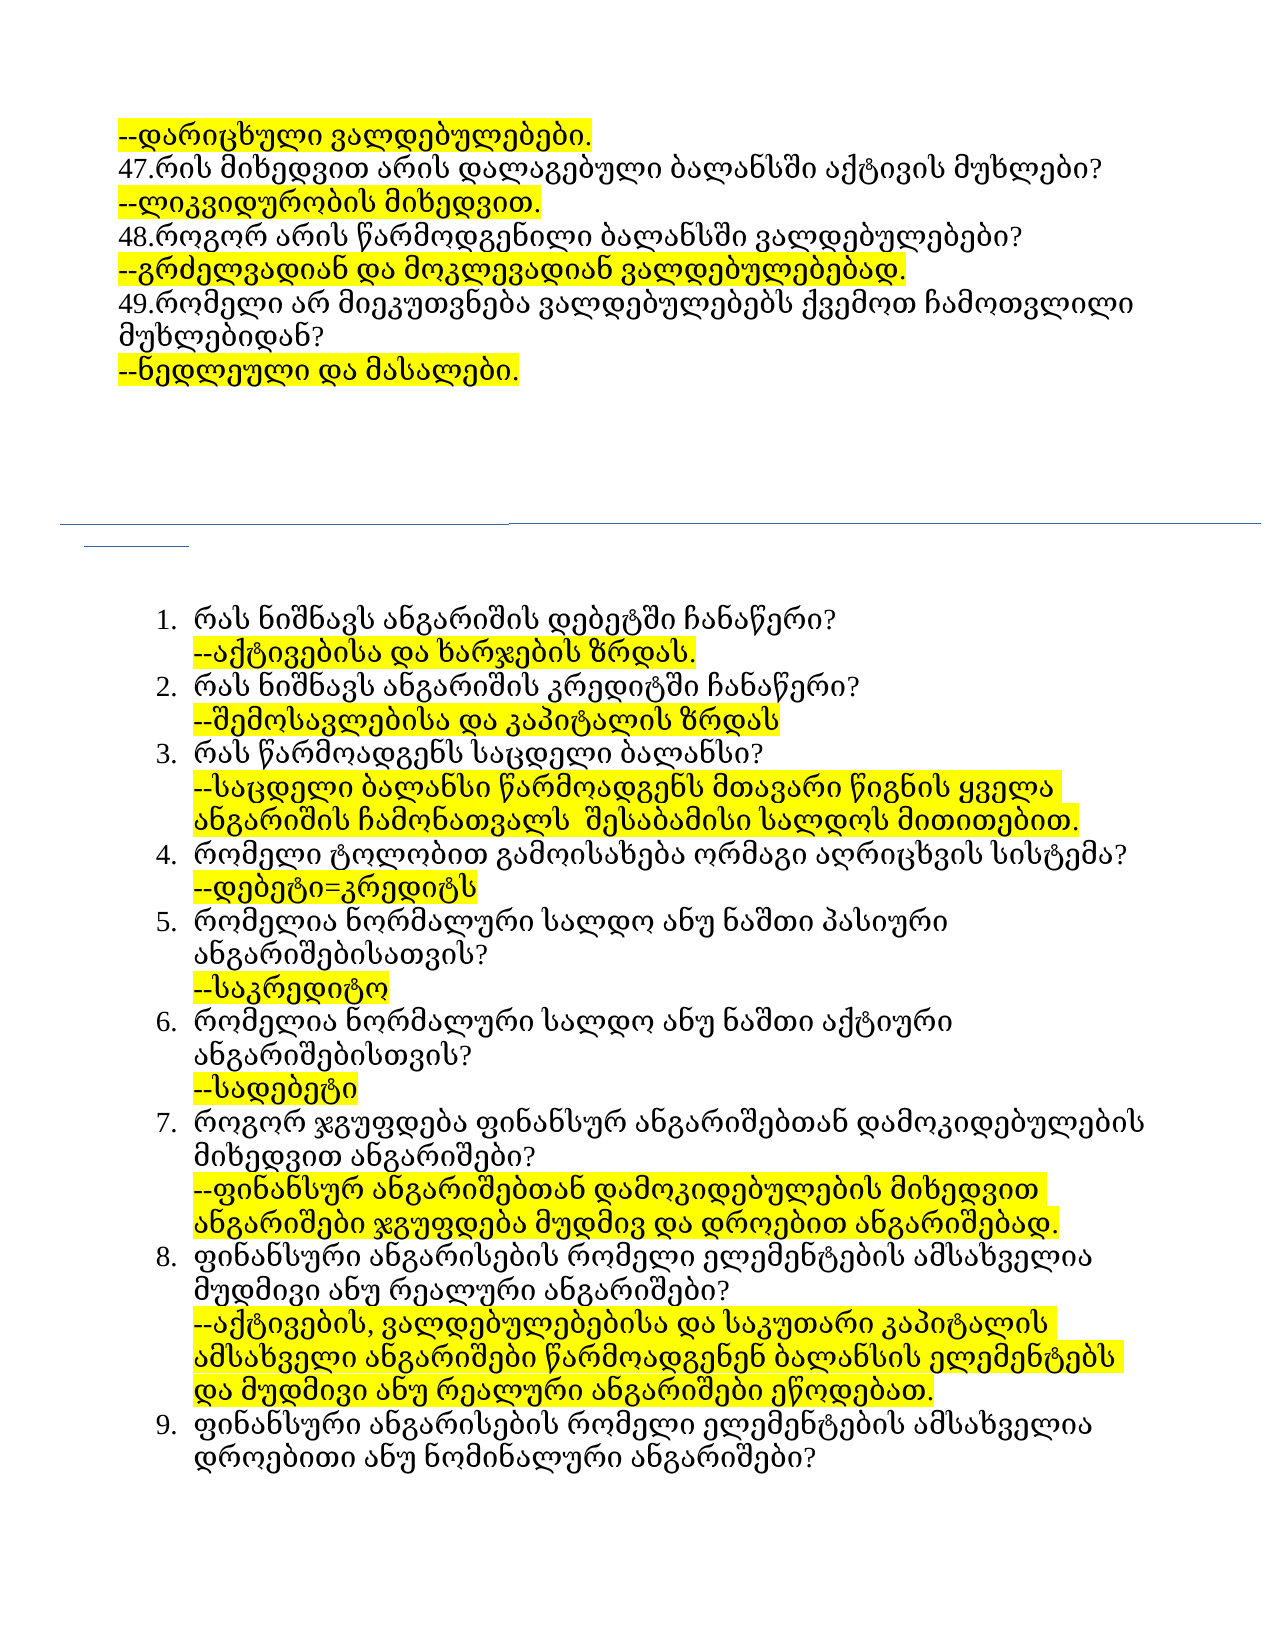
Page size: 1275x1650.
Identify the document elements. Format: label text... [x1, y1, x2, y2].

list რას ნიშნავს ანგარიშის დებეტში ჩანაწერი? [156, 602, 1157, 636]
list --საკრედიტო [156, 971, 1157, 1004]
text 48.როგორ არის წარმოდგენილი ბალანსში ვალდებულებები? [118, 219, 1157, 252]
text --დარიცხული ვალდებულებები. [118, 118, 1157, 152]
list --აქტივების, ვალდებულებებისა და საკუთარი კაპიტალის ამსახველი ანგარიშები წარმოადგენენ ბალანსის ელემენტებს და მუდმივი ანუ რეალური ანგარიშები ეწოდებათ. [156, 1306, 1157, 1407]
list --აქტივებისა და ხარჯების ზრდას. [156, 636, 1157, 669]
list ფინანსური ანგარისების რომელი ელემენტების ამსახველია დროებითი ანუ ნომინალური ანგარიშები? [156, 1407, 1157, 1474]
text მუხლებიდან? [118, 319, 1157, 353]
text 47.რის მიხედვით არის დალაგებული ბალანსში აქტივის მუხლები? [118, 152, 1157, 185]
list როგორ ჯგუფდება ფინანსურ ანგარიშებთან დამოკიდებულების მიხედვით ანგარიშები? [156, 1105, 1157, 1172]
list --სადებეტი [156, 1072, 1157, 1105]
text --ლიკვიდურობის მიხედვით. [118, 185, 1157, 219]
text --ნედლეული და მასალები. [118, 353, 1157, 386]
list --დებეტი=კრედიტს [156, 870, 1157, 904]
list ფინანსური ანგარისების რომელი ელემენტების ამსახველია მუდმივი ანუ რეალური ანგარიშები? [156, 1239, 1157, 1306]
list რომელი ტოლობით გამოისახება ორმაგი აღრიცხვის სისტემა? [156, 837, 1157, 870]
list რას ნიშნავს ანგარიშის კრედიტში ჩანაწერი? --შემოსავლებისა და კაპიტალის ზრდას [156, 669, 1157, 736]
list რომელია ნორმალური სალდო ანუ ნაშთი აქტიური ანგარიშებისთვის? [156, 1004, 1157, 1072]
list რომელია ნორმალური სალდო ანუ ნაშთი პასიური ანგარიშებისათვის? [156, 904, 1157, 971]
list --ფინანსურ ანგარიშებთან დამოკიდებულების მიხედვით ანგარიშები ჯგუფდება მუდმივ და დროებით ანგარიშებად. [156, 1172, 1157, 1239]
text --გრძელვადიან და მოკლევადიან ვალდებულებებად. [118, 252, 1157, 286]
text 49.რომელი არ მიეკუთვნება ვალდებულებებს ქვემოთ ჩამოთვლილი [118, 286, 1157, 319]
list რას წარმოადგენს საცდელი ბალანსი? --საცდელი ბალანსი წარმოადგენს მთავარი წიგნის ყველა ანგარიშის ჩამონათვალს შესაბამისი სალდოს მითითებით. [156, 736, 1157, 837]
